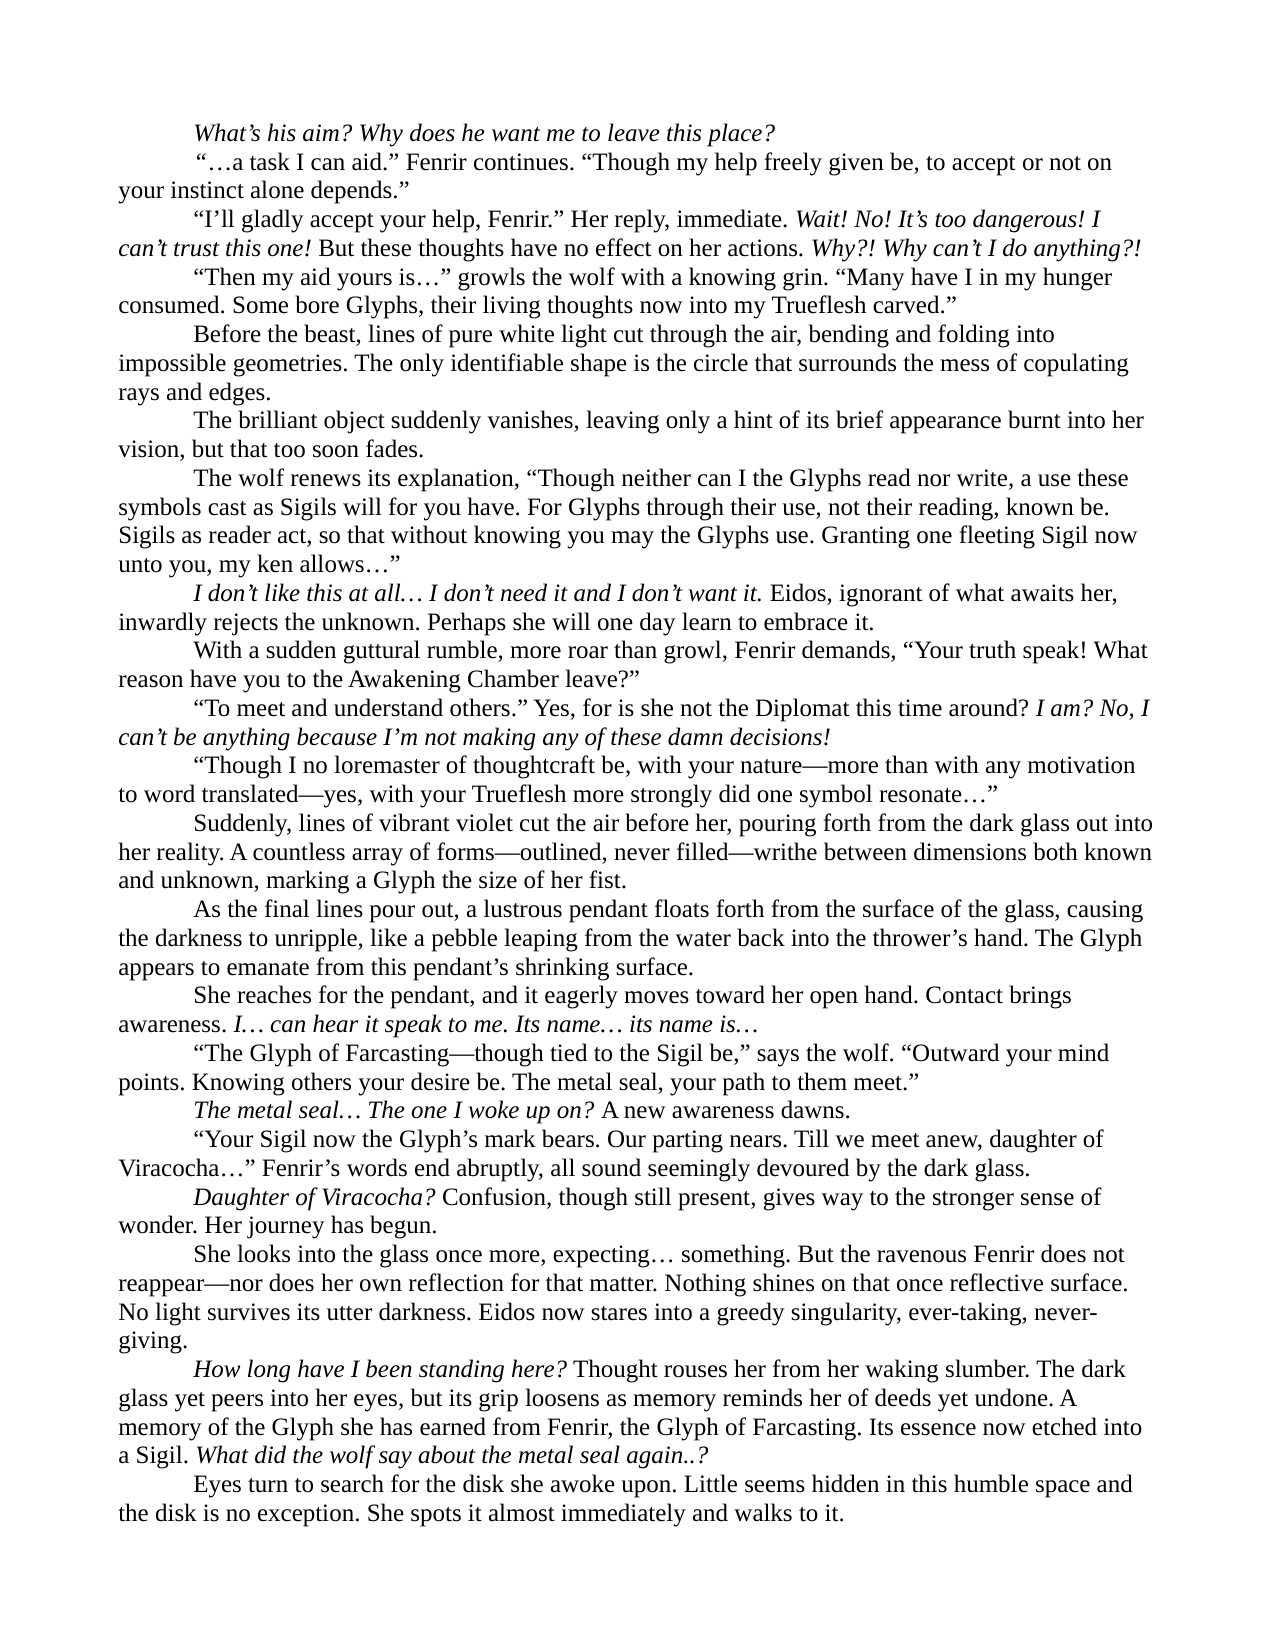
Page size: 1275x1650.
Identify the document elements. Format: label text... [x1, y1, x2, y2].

text Suddenly, lines of vibrant violet cut the air before her, pouring forth from the dark glass out into her reality. A countless array of forms—outlined, never filled—writhe between dimensions both known and unknown, marking a Glyph the size of her fist. [118, 808, 1157, 894]
text How long have I been standing here? Thought rouses her from her waking slumber. The dark glass yet peers into her eyes, but its grip loosens as memory reminds her of deeds yet undone. A memory of the Glyph she has earned from Fenrir, the Glyph of Farcasting. Its essence now etched into a Sigil. What did the wolf say about the metal seal again..? [118, 1354, 1157, 1469]
text “The Glyph of Farcasting—though tied to the Sigil be,” says the wolf. “Outward your mind points. Knowing others your desire be. The metal seal, your path to them meet.” [118, 1038, 1157, 1096]
text “Though I no loremaster of thoughtcraft be, with your nature—more than with any motivation to word translated—yes, with your Trueflesh more strongly did one symbol resonate…” [118, 751, 1157, 808]
text The wolf renews its explanation, “Though neither can I the Glyphs read nor write, a use these symbols cast as Sigils will for you have. For Glyphs through their use, not their reading, known be. Sigils as reader act, so that without knowing you may the Glyphs use. Granting one fleeting Sigil now unto you, my ken allows…” [118, 463, 1157, 578]
text “Then my aid yours is…” growls the wolf with a knowing grin. “Many have I in my hunger consumed. Some bore Glyphs, their living thoughts now into my Trueflesh carved.” [118, 262, 1157, 319]
text Daughter of Viracocha? Confusion, though still present, gives way to the stronger sense of wonder. Her journey has begun. [118, 1182, 1157, 1239]
text “To meet and understand others.” Yes, for is she not the Diplomat this time around? I am? No, I can’t be anything because I’m not making any of these damn decisions! [118, 693, 1157, 751]
text “I’ll gladly accept your help, Fenrir.” Her reply, immediate. Wait! No! It’s too dangerous! I can’t trust this one! But these thoughts have no effect on her actions. Why?! Why can’t I do anything?! [118, 204, 1157, 262]
text “…a task I can aid.” Fenrir continues. “Though my help freely given be, to accept or not on your instinct alone depends.” [118, 147, 1157, 204]
text The brilliant object suddenly vanishes, leaving only a hint of its brief appearance burnt into her vision, but that too soon fades. [118, 406, 1157, 463]
text What’s his aim? Why does he want me to leave this place? [118, 118, 1157, 147]
text The metal seal… The one I woke up on? A new awareness dawns. [118, 1096, 1157, 1124]
text She looks into the glass once more, expecting… something. But the ravenous Fenrir does not reappear—nor does her own reflection for that matter. Nothing shines on that once reflective surface. No light survives its utter darkness. Eidos now stares into a greedy singularity, ever-taking, never-giving. [118, 1239, 1157, 1354]
text With a sudden guttural rumble, more roar than growl, Fenrir demands, “Your truth speak! What reason have you to the Awakening Chamber leave?” [118, 636, 1157, 693]
text I don’t like this at all… I don’t need it and I don’t want it. Eidos, ignorant of what awaits her, inwardly rejects the unknown. Perhaps she will one day learn to embrace it. [118, 578, 1157, 636]
text Eyes turn to search for the disk she awoke upon. Little seems hidden in this humble space and the disk is no exception. She spots it almost immediately and walks to it. [118, 1469, 1157, 1527]
text She reaches for the pendant, and it eagerly moves toward her open hand. Contact brings awareness. I… can hear it speak to me. Its name… its name is… [118, 981, 1157, 1038]
text “Your Sigil now the Glyph’s mark bears. Our parting nears. Till we meet anew, daughter of Viracocha…” Fenrir’s words end abruptly, all sound seemingly devoured by the dark glass. [118, 1124, 1157, 1182]
text As the final lines pour out, a lustrous pendant floats forth from the surface of the glass, causing the darkness to unripple, like a pebble leaping from the water back into the thrower’s hand. The Glyph appears to emanate from this pendant’s shrinking surface. [118, 894, 1157, 981]
text Before the beast, lines of pure white light cut through the air, bending and folding into impossible geometries. The only identifiable shape is the circle that surrounds the mess of copulating rays and edges. [118, 319, 1157, 406]
